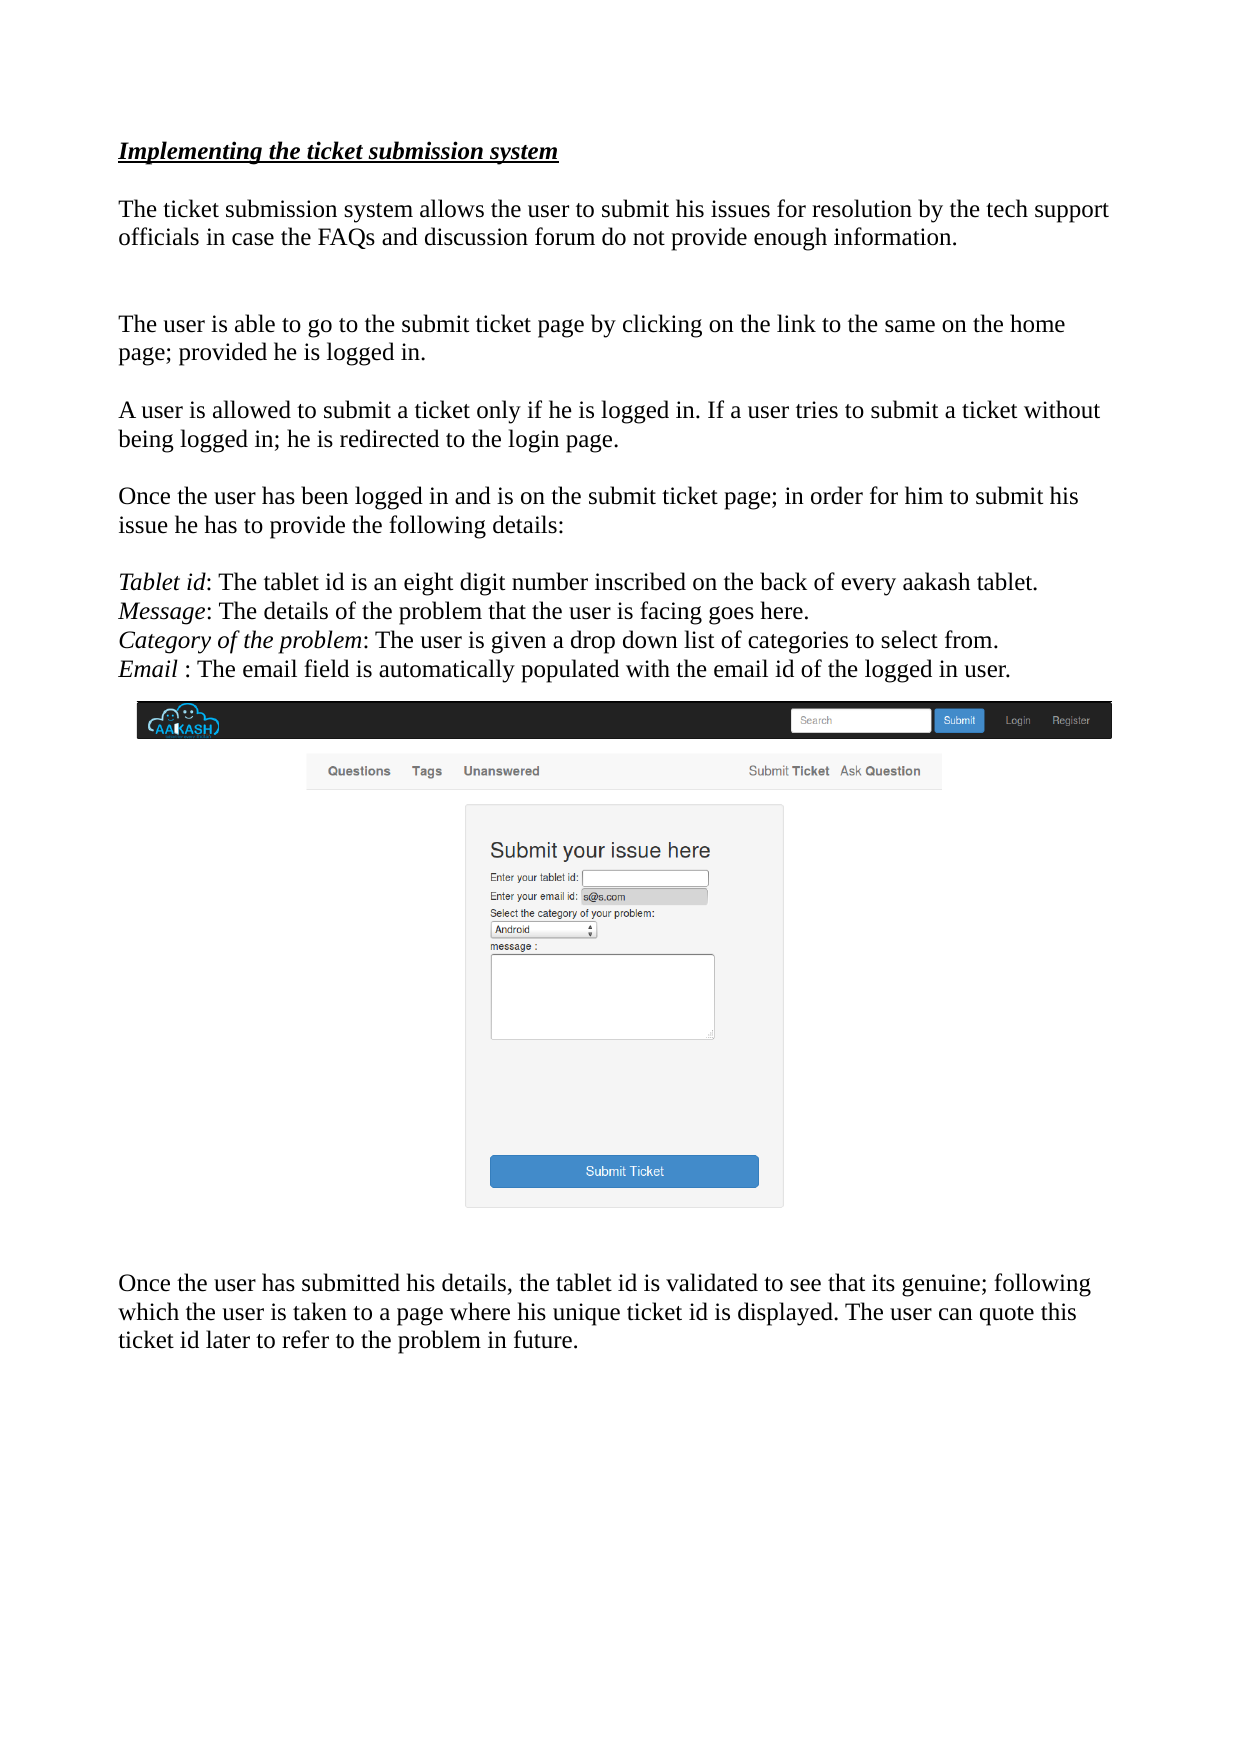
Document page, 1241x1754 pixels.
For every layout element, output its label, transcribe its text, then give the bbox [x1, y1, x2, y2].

text Once the user has been logged in and is on the submit ticket page; in order for him to submit his issue he has to provide the following details: [118, 481, 1122, 539]
text Email : The email field is automatically populated with the email id of the logged in user. [118, 654, 1122, 682]
text Category of the problem: The user is given a drop down list of categories to select from. [118, 625, 1122, 654]
text The user is able to go to the submit ticket page by clicking on the link to the same on the home page; provided he is logged in. [118, 309, 1122, 366]
text The ticket submission system allows the user to submit his issues for resolution by the tech support officials in case the FAQs and discussion forum do not provide enough information. [118, 194, 1122, 251]
text A user is allowed to submit a ticket only if he is logged in. If a user tries to submit a ticket without being logged in; he is redirected to the login page. [118, 395, 1122, 452]
text Once the user has submitted his details, the tablet id is validated to see that its genuine; following which the user is taken to a page where his unique ticket id is displayed. The user can quote this ticket id later to refer to the problem in future. [118, 1268, 1122, 1354]
text Implementing the ticket submission system [118, 136, 1122, 165]
picture [136, 701, 1112, 1249]
text Tablet id: The tablet id is an eight digit number inscribed on the back of every aakash tablet. [118, 567, 1122, 596]
text Message: The details of the problem that the user is facing goes here. [118, 596, 1122, 625]
